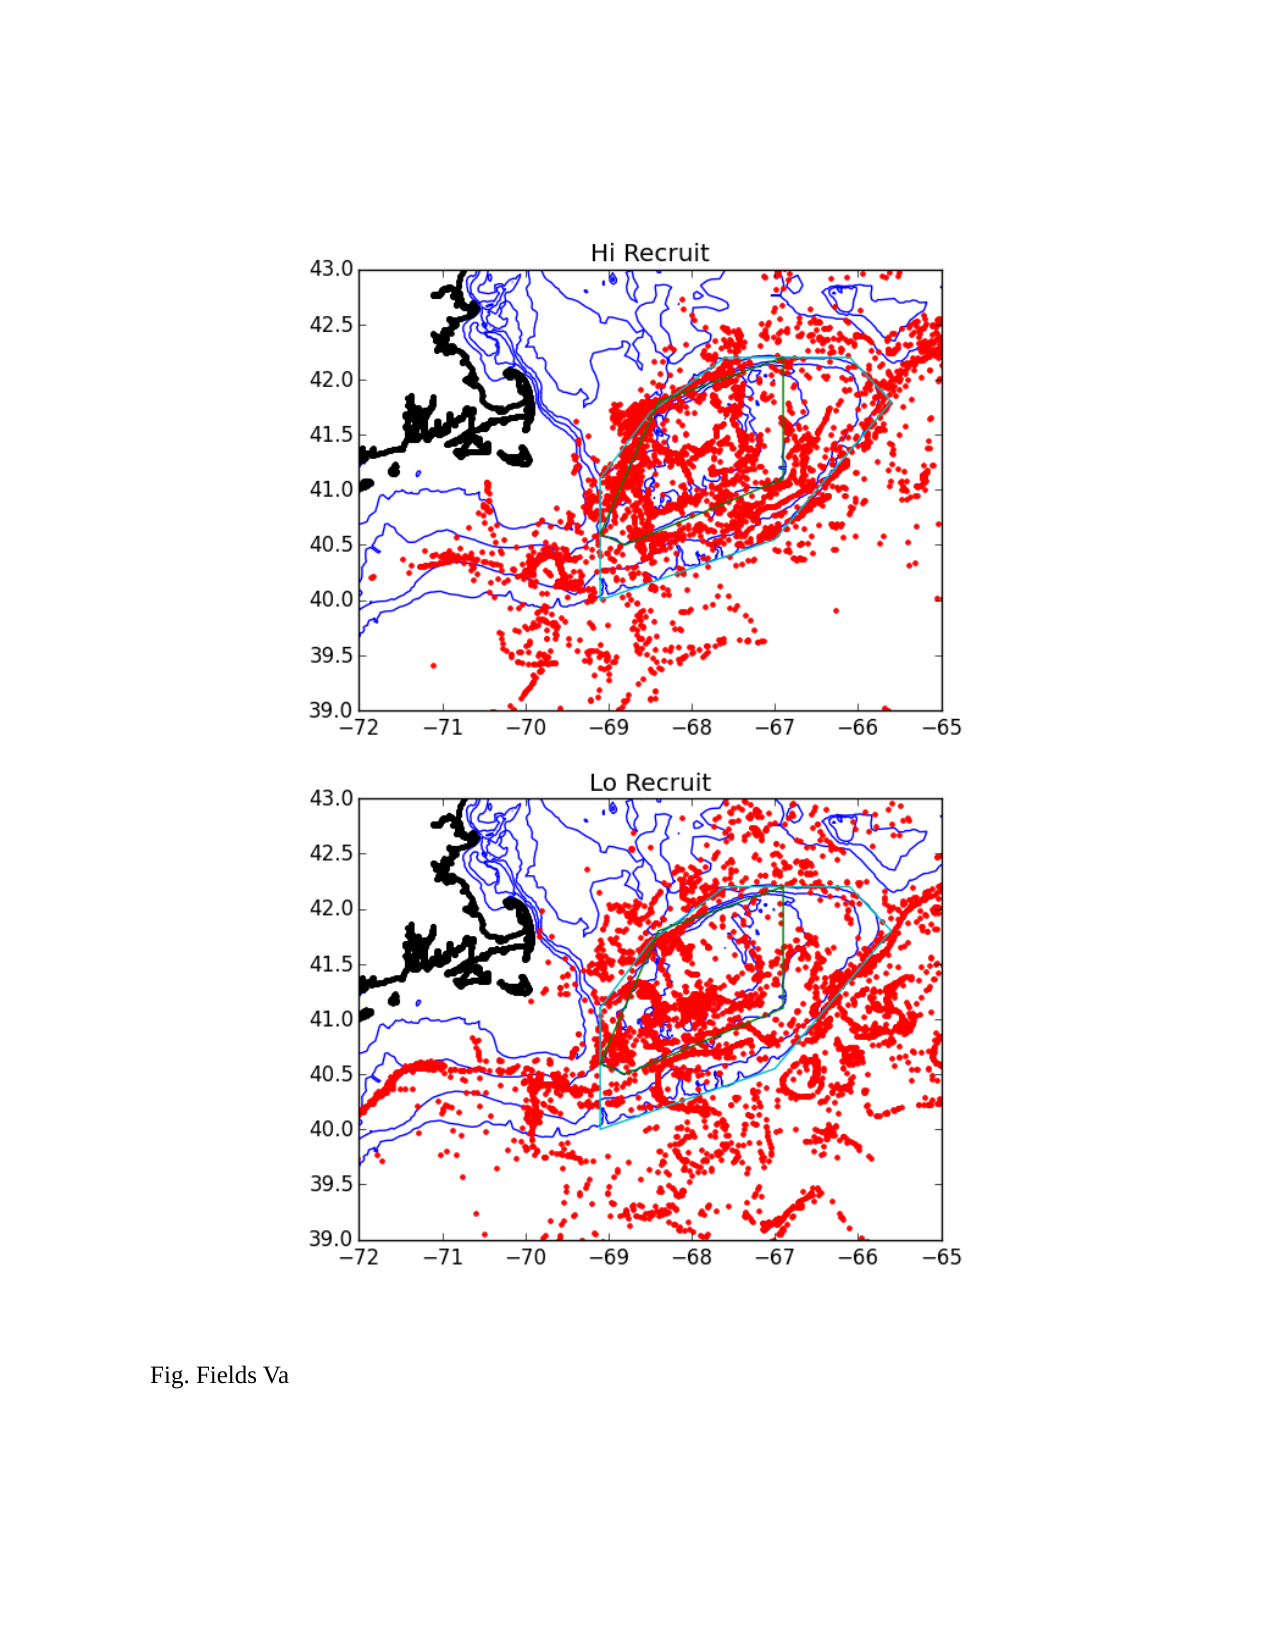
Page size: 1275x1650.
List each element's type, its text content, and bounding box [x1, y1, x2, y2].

text Fig. Fields Va [150, 1361, 1125, 1389]
picture [150, 150, 1125, 1361]
